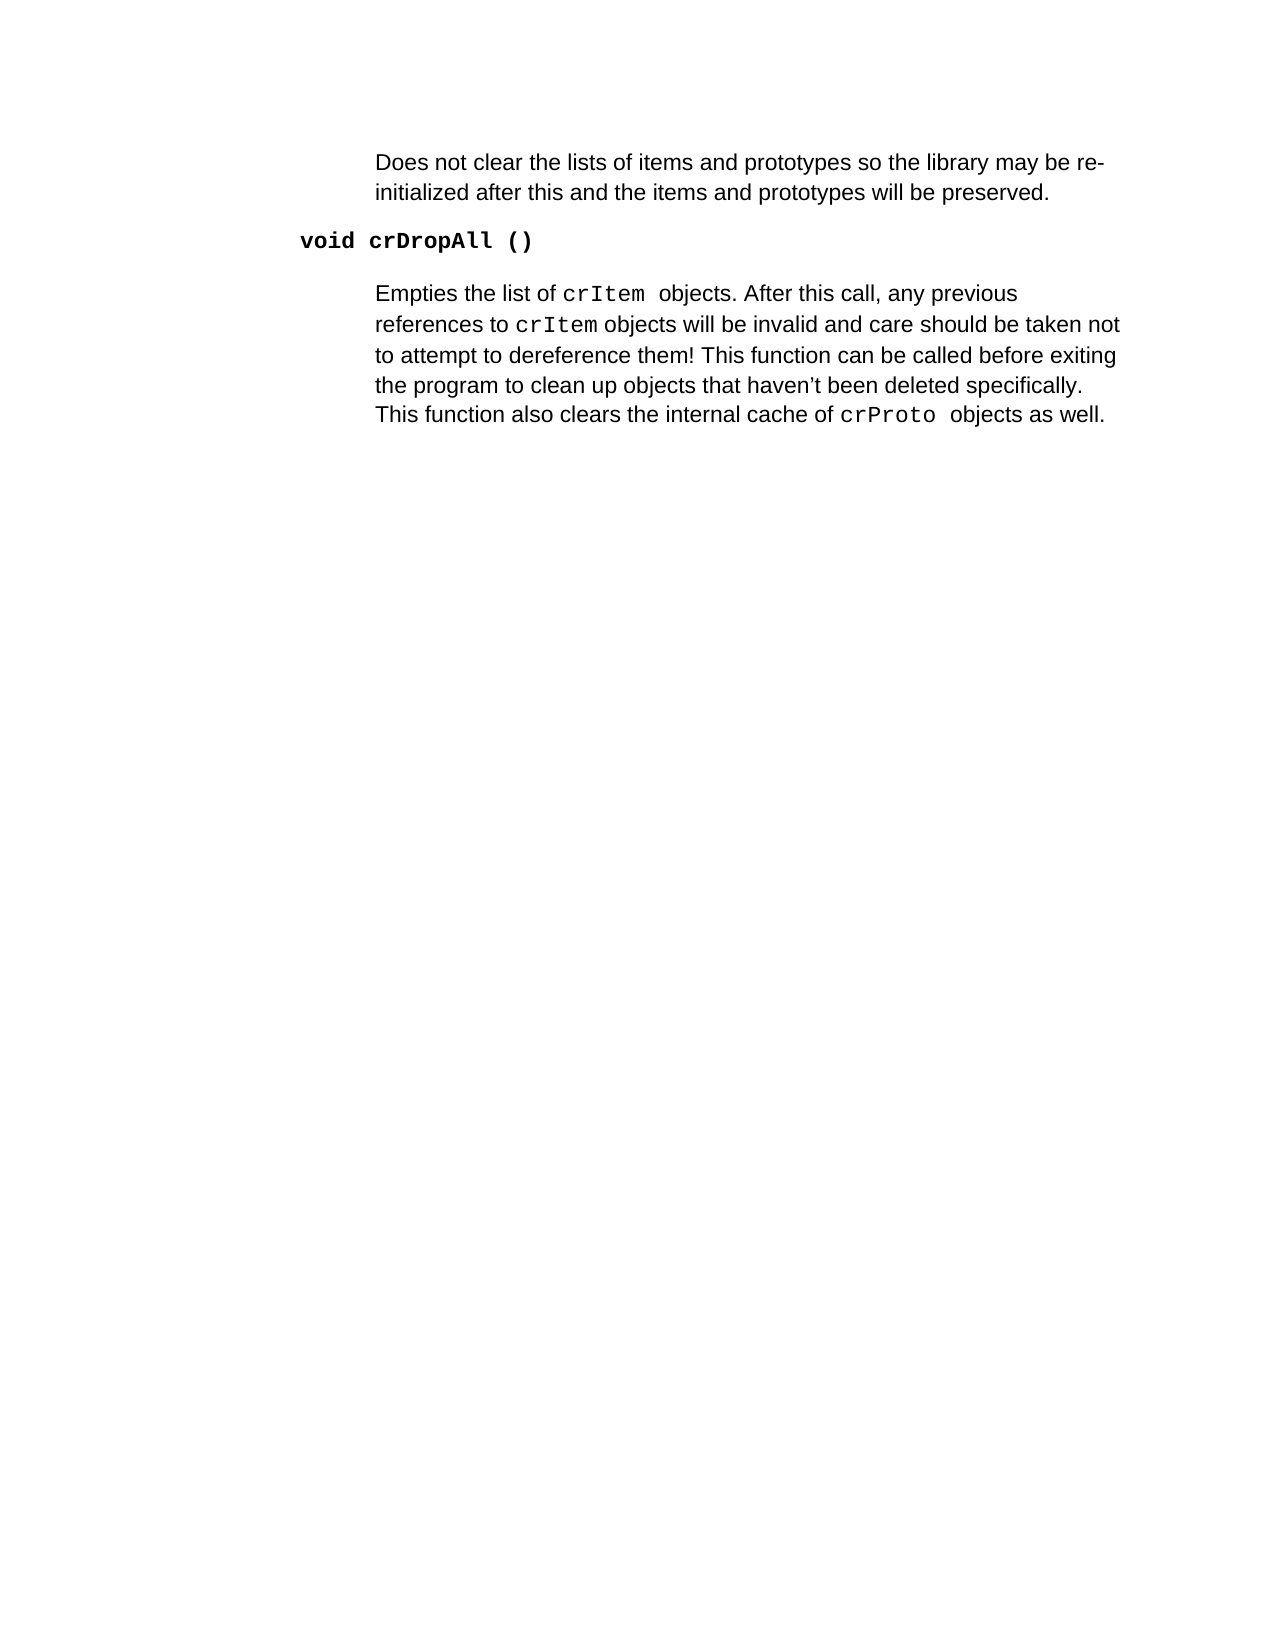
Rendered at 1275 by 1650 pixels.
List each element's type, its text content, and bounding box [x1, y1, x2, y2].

text void crDropAll () [225, 229, 1125, 256]
text Empties the list of crItem objects. After this call, any previous references to crItem objects will be invalid and care should be taken not to attempt to dereference them! This function can be called before exiting the program to clean up objects that haven’t been deleted specifically. This function also clears the internal cache of crProto objects as well. [375, 280, 1125, 429]
text Does not clear the lists of items and prototypes so the library may be re-initialized after this and the items and prototypes will be preserved. [375, 150, 1125, 205]
